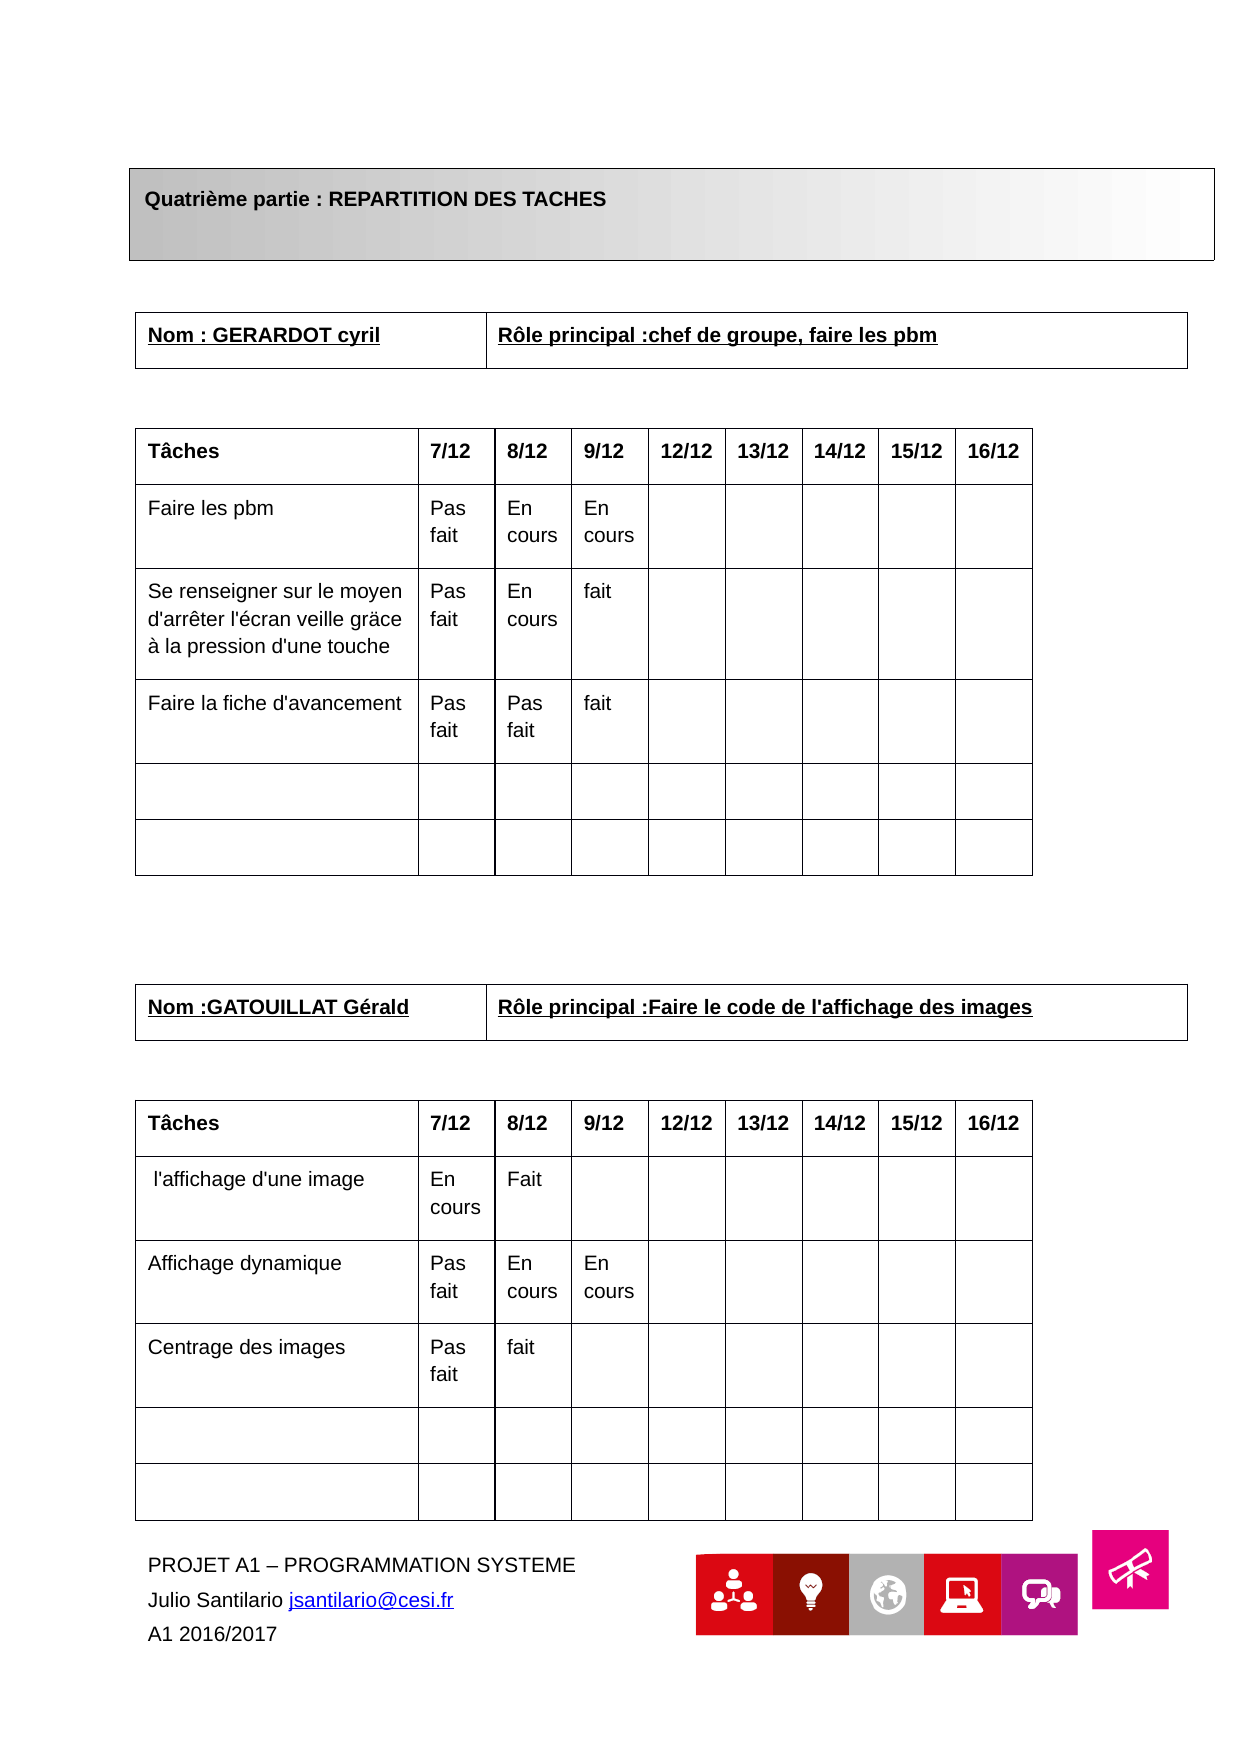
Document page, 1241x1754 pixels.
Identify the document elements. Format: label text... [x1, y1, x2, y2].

table_header 9/12 [572, 1101, 648, 1156]
table_cell [496, 820, 571, 875]
table_cell [419, 820, 494, 875]
table_header 7/12 [419, 1101, 494, 1156]
table_cell fait [572, 569, 648, 679]
table_cell [956, 764, 1032, 819]
table_cell [649, 680, 725, 763]
table_header 16/12 [956, 429, 1032, 484]
table_cell [879, 680, 955, 763]
table_cell Faire les pbm [136, 485, 418, 568]
table_cell [956, 485, 1032, 568]
table_header 15/12 [879, 429, 955, 484]
table_cell [649, 485, 725, 568]
table_cell [419, 764, 494, 819]
table_cell [726, 569, 802, 679]
table_cell [649, 764, 725, 819]
table_cell [803, 485, 878, 568]
table_cell [496, 764, 571, 819]
table_cell [879, 820, 955, 875]
table_header 7/12 [419, 429, 494, 484]
table_cell [726, 1324, 802, 1407]
table_cell [726, 1464, 802, 1519]
table_cell [419, 1408, 494, 1463]
table_header 14/12 [803, 1101, 878, 1156]
table_header Rôle principal :chef de groupe, faire les pbm [487, 313, 1187, 368]
table_cell [496, 1464, 571, 1519]
table_cell En cours [496, 1241, 571, 1323]
table_cell [136, 1464, 418, 1519]
table_cell [496, 1408, 571, 1463]
table_cell [649, 569, 725, 679]
table_cell [879, 569, 955, 679]
table_cell En cours [419, 1157, 494, 1239]
table_cell [726, 1241, 802, 1323]
table_cell [649, 1464, 725, 1519]
table_cell [956, 1241, 1032, 1323]
table_cell En cours [572, 1241, 648, 1323]
table_cell [572, 1157, 648, 1239]
table_cell [803, 1241, 878, 1323]
table_cell [572, 1324, 648, 1407]
table_header 15/12 [879, 1101, 955, 1156]
table_cell [803, 569, 878, 679]
table_cell [649, 1157, 725, 1239]
table_cell Pas fait [419, 1241, 494, 1323]
table_cell [956, 569, 1032, 679]
table_cell [879, 1241, 955, 1323]
table_header 13/12 [726, 429, 802, 484]
table_cell [879, 485, 955, 568]
table_header 13/12 [726, 1101, 802, 1156]
table_cell [572, 764, 648, 819]
table_cell [136, 764, 418, 819]
table_cell En cours [496, 485, 571, 568]
table_cell [956, 1408, 1032, 1463]
table_cell [649, 820, 725, 875]
table_cell [726, 680, 802, 763]
table_header 8/12 [496, 1101, 571, 1156]
table_header Rôle principal :Faire le code de l'affichage des images [487, 985, 1187, 1040]
table_cell [803, 820, 878, 875]
table_header 16/12 [956, 1101, 1032, 1156]
table_cell [572, 1408, 648, 1463]
table_header 12/12 [649, 429, 725, 484]
table_cell [956, 1324, 1032, 1407]
table_cell Centrage des images [136, 1324, 418, 1407]
table_cell Fait [496, 1157, 571, 1239]
table_cell Faire la fiche d'avancement [136, 680, 418, 763]
table_header Tâches [136, 1101, 418, 1156]
table_header 8/12 [496, 429, 571, 484]
table_cell Affichage dynamique [136, 1241, 418, 1323]
text Quatrième partie : REPARTITION DES TACHES [144, 186, 1199, 210]
table_cell fait [496, 1324, 571, 1407]
table_cell [572, 820, 648, 875]
table_cell [572, 1464, 648, 1519]
table_cell Pas fait [419, 1324, 494, 1407]
table_cell [726, 764, 802, 819]
table_cell [726, 1157, 802, 1239]
table_cell Pas fait [419, 680, 494, 763]
table_cell [803, 764, 878, 819]
table_cell [956, 1157, 1032, 1239]
table_cell [956, 680, 1032, 763]
table_cell Pas fait [496, 680, 571, 763]
table_header Nom :GATOUILLAT Gérald [136, 985, 486, 1040]
table_cell [726, 485, 802, 568]
table_cell [726, 1408, 802, 1463]
table_cell [956, 820, 1032, 875]
table_cell [879, 1408, 955, 1463]
table_cell Pas fait [419, 485, 494, 568]
table_cell En cours [496, 569, 571, 679]
table_cell [803, 1324, 878, 1407]
table_header Nom : GERARDOT cyril [136, 313, 486, 368]
table_cell [879, 1157, 955, 1239]
table_header 14/12 [803, 429, 878, 484]
table_cell [649, 1324, 725, 1407]
table_cell [879, 1464, 955, 1519]
table_cell [956, 1464, 1032, 1519]
table_cell fait [572, 680, 648, 763]
table_cell [879, 1324, 955, 1407]
table_cell [136, 820, 418, 875]
table_cell [726, 820, 802, 875]
table_header 9/12 [572, 429, 648, 484]
table_cell l'affichage d'une image [136, 1157, 418, 1239]
table_cell Se renseigner sur le moyen d'arrêter l'écran veille gräce à la pression d'une touche [136, 569, 418, 679]
table_cell [649, 1408, 725, 1463]
table_cell [419, 1464, 494, 1519]
table_header Tâches [136, 429, 418, 484]
table_cell [649, 1241, 725, 1323]
table_header 12/12 [649, 1101, 725, 1156]
table_cell [803, 1464, 878, 1519]
table_cell [803, 1157, 878, 1239]
table_cell [803, 680, 878, 763]
table_cell [879, 764, 955, 819]
table_cell [136, 1408, 418, 1463]
table_cell En cours [572, 485, 648, 568]
table_cell [803, 1408, 878, 1463]
table_cell Pas fait [419, 569, 494, 679]
